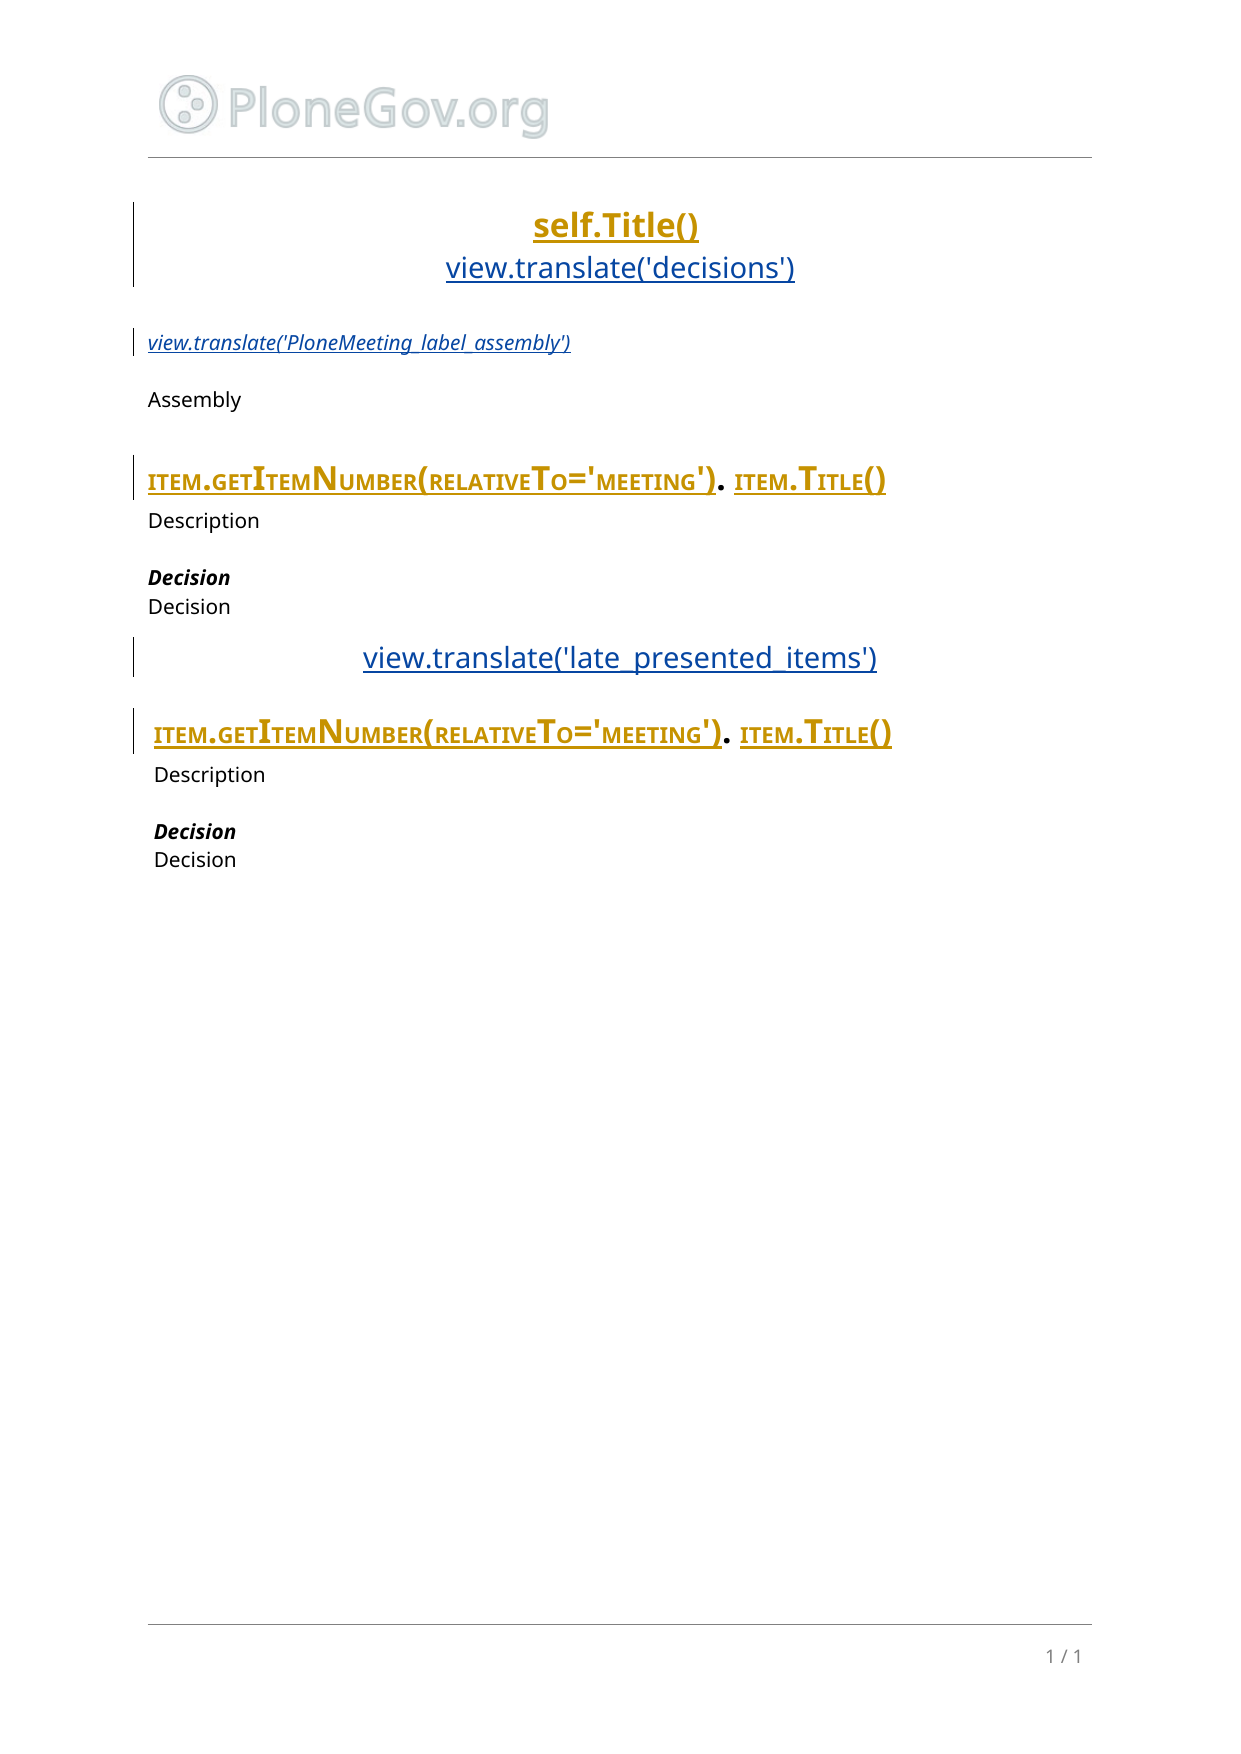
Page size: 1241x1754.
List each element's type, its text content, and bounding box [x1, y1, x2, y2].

text Decision [148, 592, 1092, 620]
text Description [148, 506, 1092, 535]
text view.translate('PloneMeeting_label_assembly') [148, 328, 1092, 356]
subtitle view.translate('late_presented_items') [148, 637, 1092, 677]
picture [155, 73, 549, 140]
subtitle item.getItemNumber(relativeTo='meeting'). item.Title() [148, 454, 1092, 500]
text Assembly [148, 385, 1092, 413]
text Decision [148, 563, 1092, 592]
subtitle view.translate('decisions') [148, 247, 1092, 287]
table_header item.getItemNumber(relativeTo='meeting'). item.Title() Description Decision Decision [148, 689, 1092, 879]
subtitle self.Title() [148, 202, 1092, 247]
